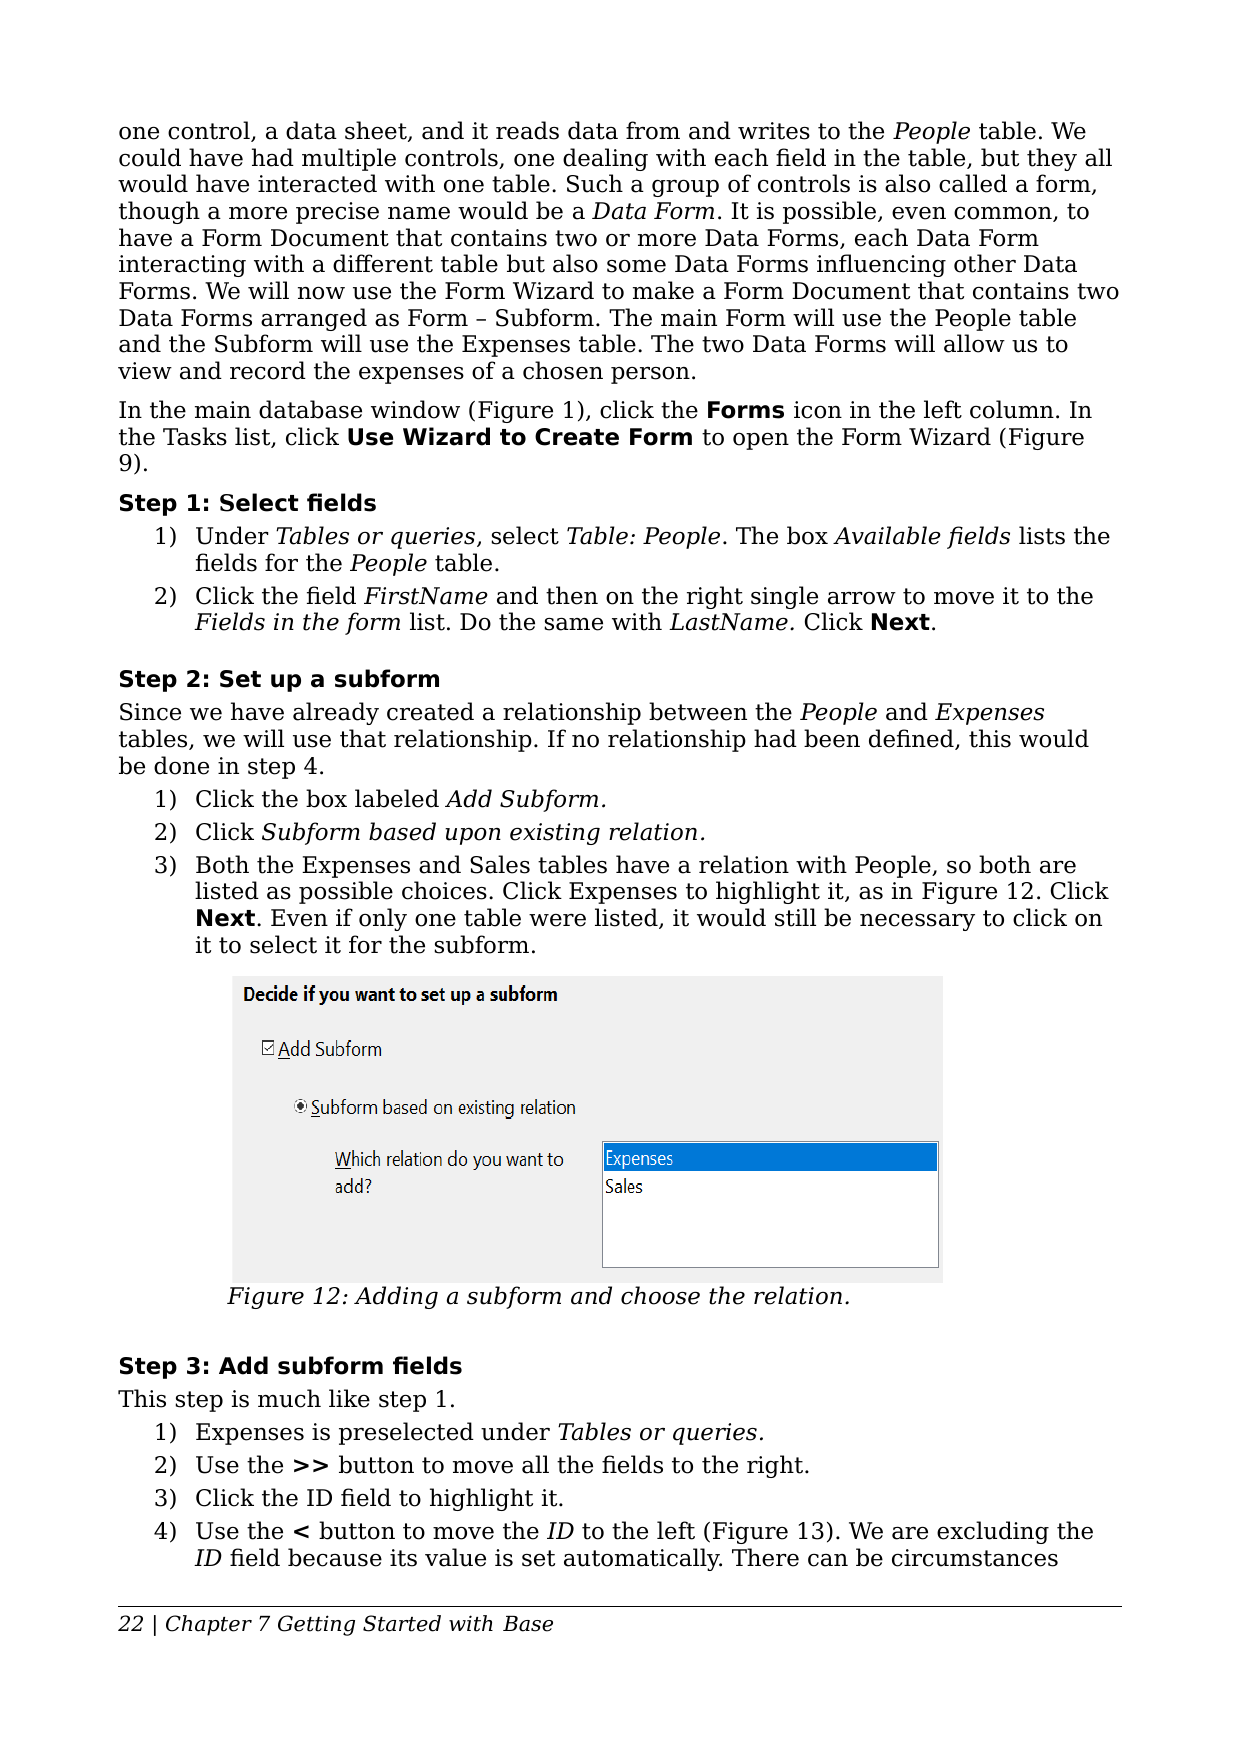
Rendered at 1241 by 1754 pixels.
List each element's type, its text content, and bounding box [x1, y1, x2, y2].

text Step 1: Select fields [118, 490, 1122, 517]
text Step 3: Add subform fields [118, 1353, 1122, 1380]
list Expenses is preselected under Tables or queries. [177, 1419, 1122, 1446]
list Under Tables or queries, select Table: People. The box Available fields lists the fields for the People table. [177, 523, 1122, 577]
list Use the < button to move the ID to the left (Figure 13). We are excluding the ID field because its value is set automatically. There can be circumstances [177, 1518, 1122, 1572]
text In the main database window (Figure 1), click the Forms icon in the left column. In the Tasks list, click Use Wizard to Create Form to open the Form Wizard (Figure 9). [118, 397, 1122, 477]
text Figure 12: Adding a subform and choose the relation. [227, 977, 948, 1309]
text Step 2: Set up a subform [118, 666, 1122, 693]
list Click the ID field to highlight it. [177, 1485, 1122, 1512]
list Use the >> button to move all the fields to the right. [177, 1452, 1122, 1479]
list This step is much like step 1. [118, 1386, 1122, 1413]
picture [232, 976, 943, 1283]
list Click the field FirstName and then on the right single arrow to move it to the Fields in the form list. Do the same with LastName. Click Next. [177, 583, 1122, 636]
text one control, a data sheet, and it reads data from and writes to the People table. We could have had multiple controls, one dealing with each field in the table, but they all would have interacted with one table. Such a group of controls is also called a form, though a more precise name would be a Data Form. It is possible, even common, to have a Form Document that contains two or more Data Forms, each Data Form interacting with a different table but also some Data Forms influencing other Data Forms. We will now use the Form Wizard to make a Form Document that contains two Data Forms arranged as Form – Subform. The main Form will use the People table and the Subform will use the Expenses table. The two Data Forms will allow us to view and record the expenses of a chosen person. [118, 118, 1122, 385]
list Click Subform based upon existing relation. [177, 819, 1122, 846]
list Since we have already created a relationship between the People and Expenses tables, we will use that relationship. If no relationship had been defined, this would be done in step 4. [118, 699, 1122, 779]
list Both the Expenses and Sales tables have a relation with People, so both are listed as possible choices. Click Expenses to highlight it, as in Figure 12. Click Next. Even if only one table were listed, it would still be necessary to click on it to select it for the subform. [177, 852, 1122, 958]
list Click the box labeled Add Subform. [177, 786, 1122, 813]
